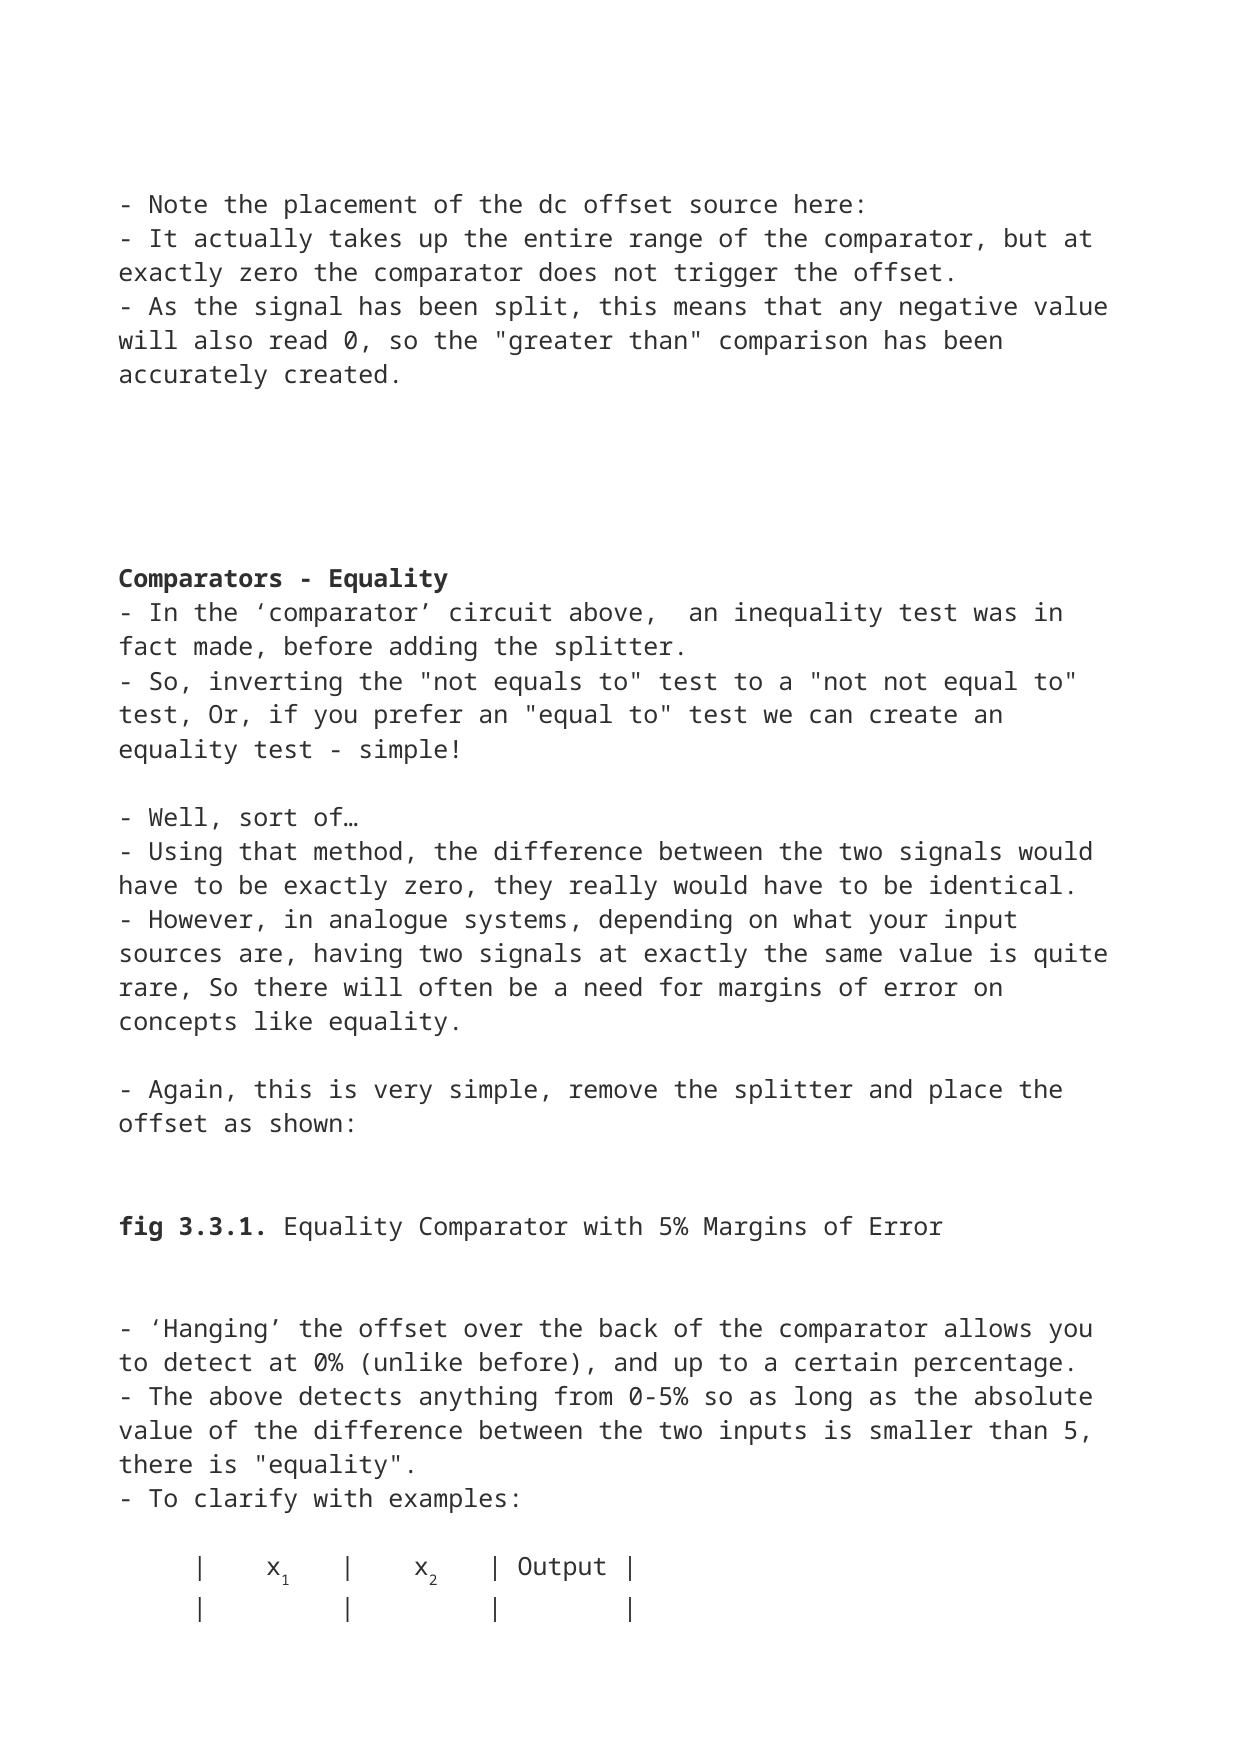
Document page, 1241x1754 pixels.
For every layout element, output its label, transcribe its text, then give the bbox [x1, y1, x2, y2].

text - As the signal has been split, this means that any negative value will also read 0, so the "greater than" comparison has been accurately created. [118, 288, 1122, 391]
text - To clarify with examples: [118, 1481, 1122, 1515]
text - Again, this is very simple, remove the splitter and place the offset as shown: [118, 1072, 1122, 1140]
text - The above detects anything from 0-5% so as long as the absolute value of the difference between the two inputs is smaller than 5, there is "equality". [118, 1378, 1122, 1481]
text - In the ‘comparator’ circuit above, an inequality test was in fact made, before adding the splitter. [118, 595, 1122, 663]
text Comparators - Equality [118, 561, 1122, 595]
text - However, in analogue systems, depending on what your input sources are, having two signals at exactly the same value is quite rare, So there will often be a need for margins of error on concepts like equality. [118, 902, 1122, 1038]
text - It actually takes up the entire range of the comparator, but at exactly zero the comparator does not trigger the offset. [118, 220, 1122, 288]
text - Note the placement of the dc offset source here: [118, 186, 1122, 220]
text - Using that method, the difference between the two signals would have to be exactly zero, they really would have to be identical. [118, 833, 1122, 902]
text - So, inverting the "not equals to" test to a "not not equal to" test, Or, if you prefer an "equal to" test we can create an equality test - simple! [118, 663, 1122, 765]
text - ‘Hanging’ the offset over the back of the comparator allows you to detect at 0% (unlike before), and up to a certain percentage. [118, 1310, 1122, 1378]
text | | | | [118, 1590, 1122, 1624]
text fig 3.3.1. Equality Comparator with 5% Margins of Error [118, 1208, 1122, 1242]
text - Well, sort of… [118, 799, 1122, 833]
text | x1 | x2 | Output | [118, 1549, 1122, 1590]
